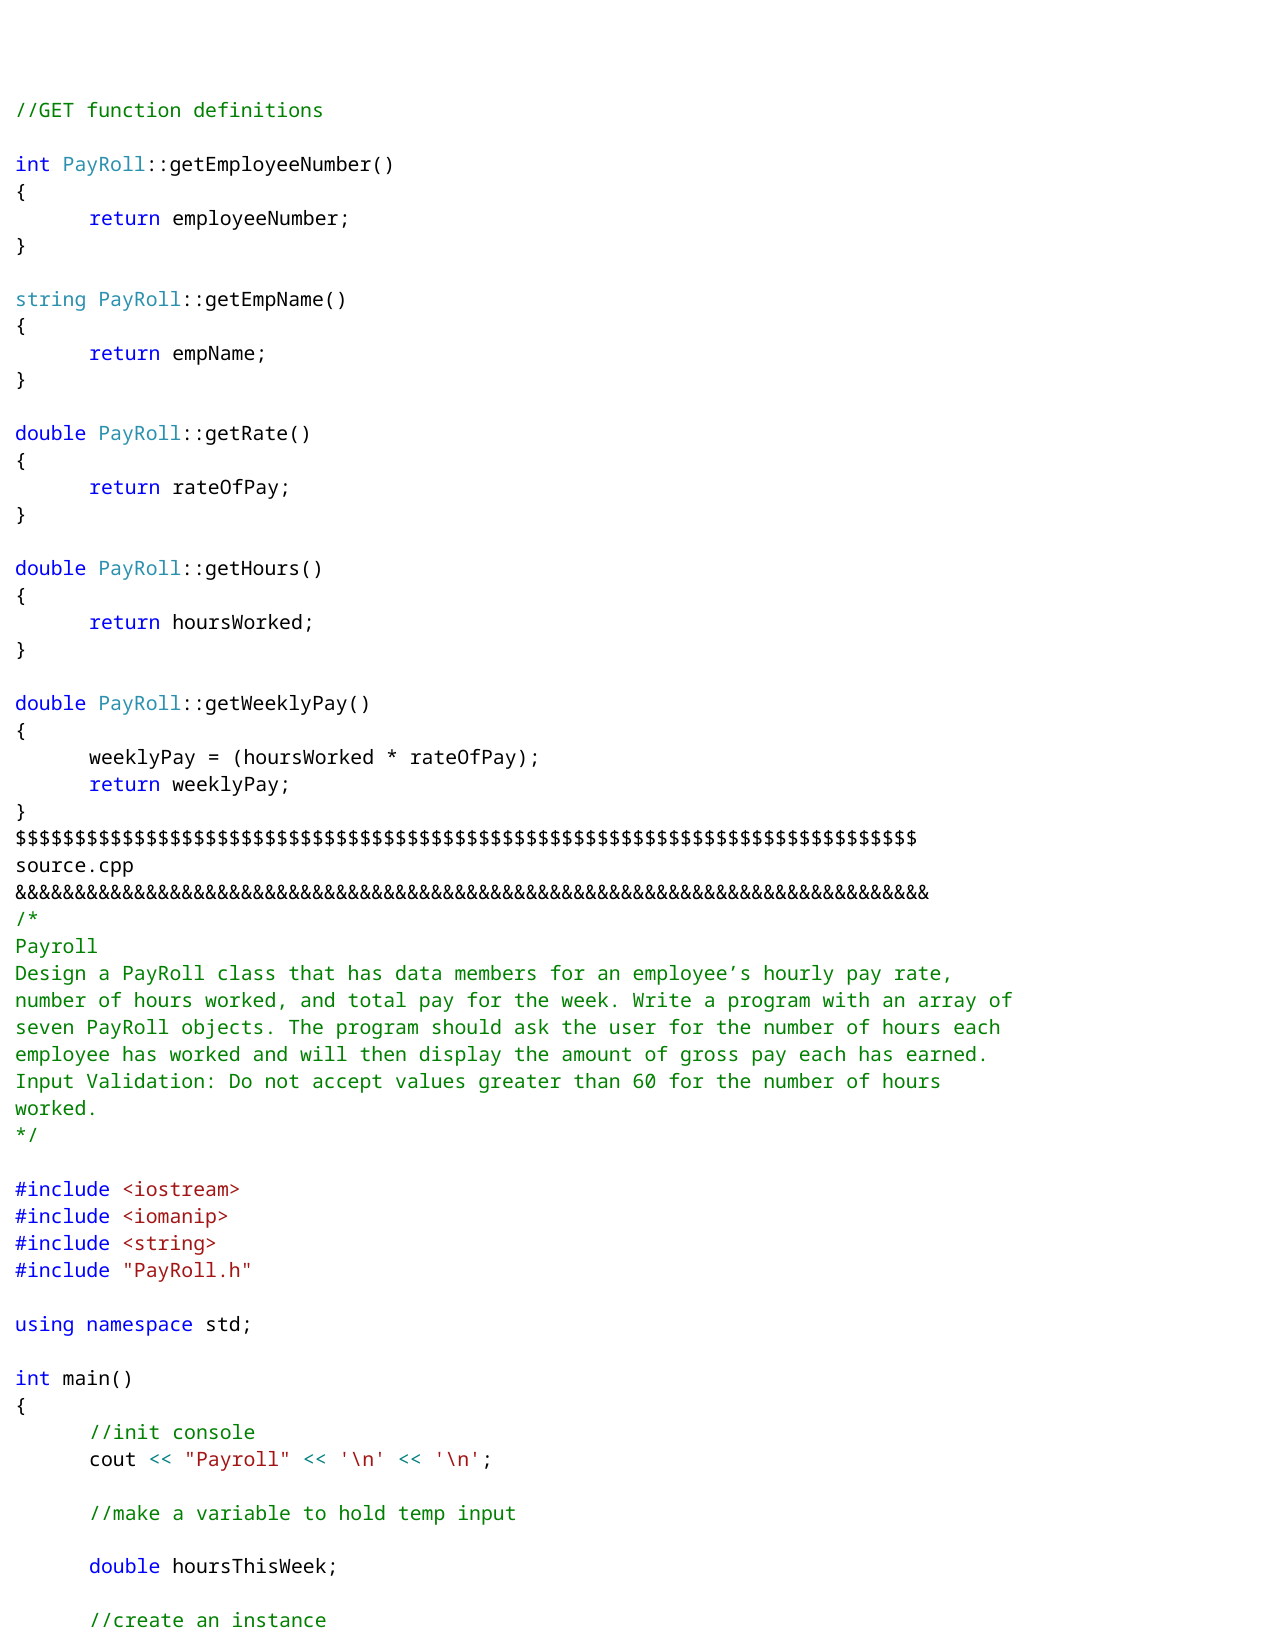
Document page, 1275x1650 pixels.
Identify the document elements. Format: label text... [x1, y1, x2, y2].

text seven PayRoll objects. The program should ask the user for the number of hours each [15, 1013, 1260, 1040]
text //init console [15, 1418, 1260, 1445]
text $$$$$$$$$$$$$$$$$$$$$$$$$$$$$$$$$$$$$$$$$$$$$$$$$$$$$$$$$$$$$$$$$$$$$$$$$$$$ [15, 824, 1260, 851]
text using namespace std; [15, 1310, 1260, 1337]
text } [15, 366, 1260, 393]
text worked. [15, 1094, 1260, 1121]
text { [15, 177, 1260, 204]
text source.cpp [15, 851, 1260, 878]
text number of hours worked, and total pay for the week. Write a program with an array of [15, 986, 1260, 1013]
text { [15, 312, 1260, 339]
text double hoursThisWeek; [15, 1553, 1260, 1580]
text int PayRoll::getEmployeeNumber() [15, 150, 1260, 177]
text #include <string> [15, 1229, 1260, 1256]
text return empName; [15, 339, 1260, 366]
text { [15, 716, 1260, 743]
text double PayRoll::getHours() [15, 554, 1260, 582]
text } [15, 636, 1260, 662]
text #include <iomanip> [15, 1202, 1260, 1229]
text employee has worked and will then display the amount of gross pay each has earned. [15, 1040, 1260, 1067]
text #include <iostream> [15, 1175, 1260, 1202]
text return rateOfPay; [15, 474, 1260, 501]
text //create an instance [15, 1607, 1260, 1634]
text cout << "Payroll" << '\n' << '\n'; [15, 1445, 1260, 1472]
text } [15, 231, 1260, 258]
text { [15, 1391, 1260, 1418]
text #include "PayRoll.h" [15, 1256, 1260, 1283]
text { [15, 447, 1260, 474]
text { [15, 582, 1260, 608]
text Design a PayRoll class that has data members for an employee’s hourly pay rate, [15, 959, 1260, 986]
text return employeeNumber; [15, 204, 1260, 231]
text string PayRoll::getEmpName() [15, 285, 1260, 312]
text //make a variable to hold temp input [15, 1499, 1260, 1526]
text double PayRoll::getRate() [15, 420, 1260, 447]
text return hoursWorked; [15, 608, 1260, 636]
text return weeklyPay; [15, 770, 1260, 797]
text //GET function definitions [15, 96, 1260, 123]
text double PayRoll::getWeeklyPay() [15, 689, 1260, 716]
text Payroll [15, 932, 1260, 959]
text } [15, 797, 1260, 824]
text &&&&&&&&&&&&&&&&&&&&&&&&&&&&&&&&&&&&&&&&&&&&&&&&&&&&&&&&&&&&&&&&&&&&&&&&&&&&& [15, 878, 1260, 905]
text weeklyPay = (hoursWorked * rateOfPay); [15, 743, 1260, 770]
text } [15, 501, 1260, 528]
text int main() [15, 1364, 1260, 1391]
text Input Validation: Do not accept values greater than 60 for the number of hours [15, 1067, 1260, 1094]
text /* [15, 905, 1260, 932]
text */ [15, 1121, 1260, 1148]
